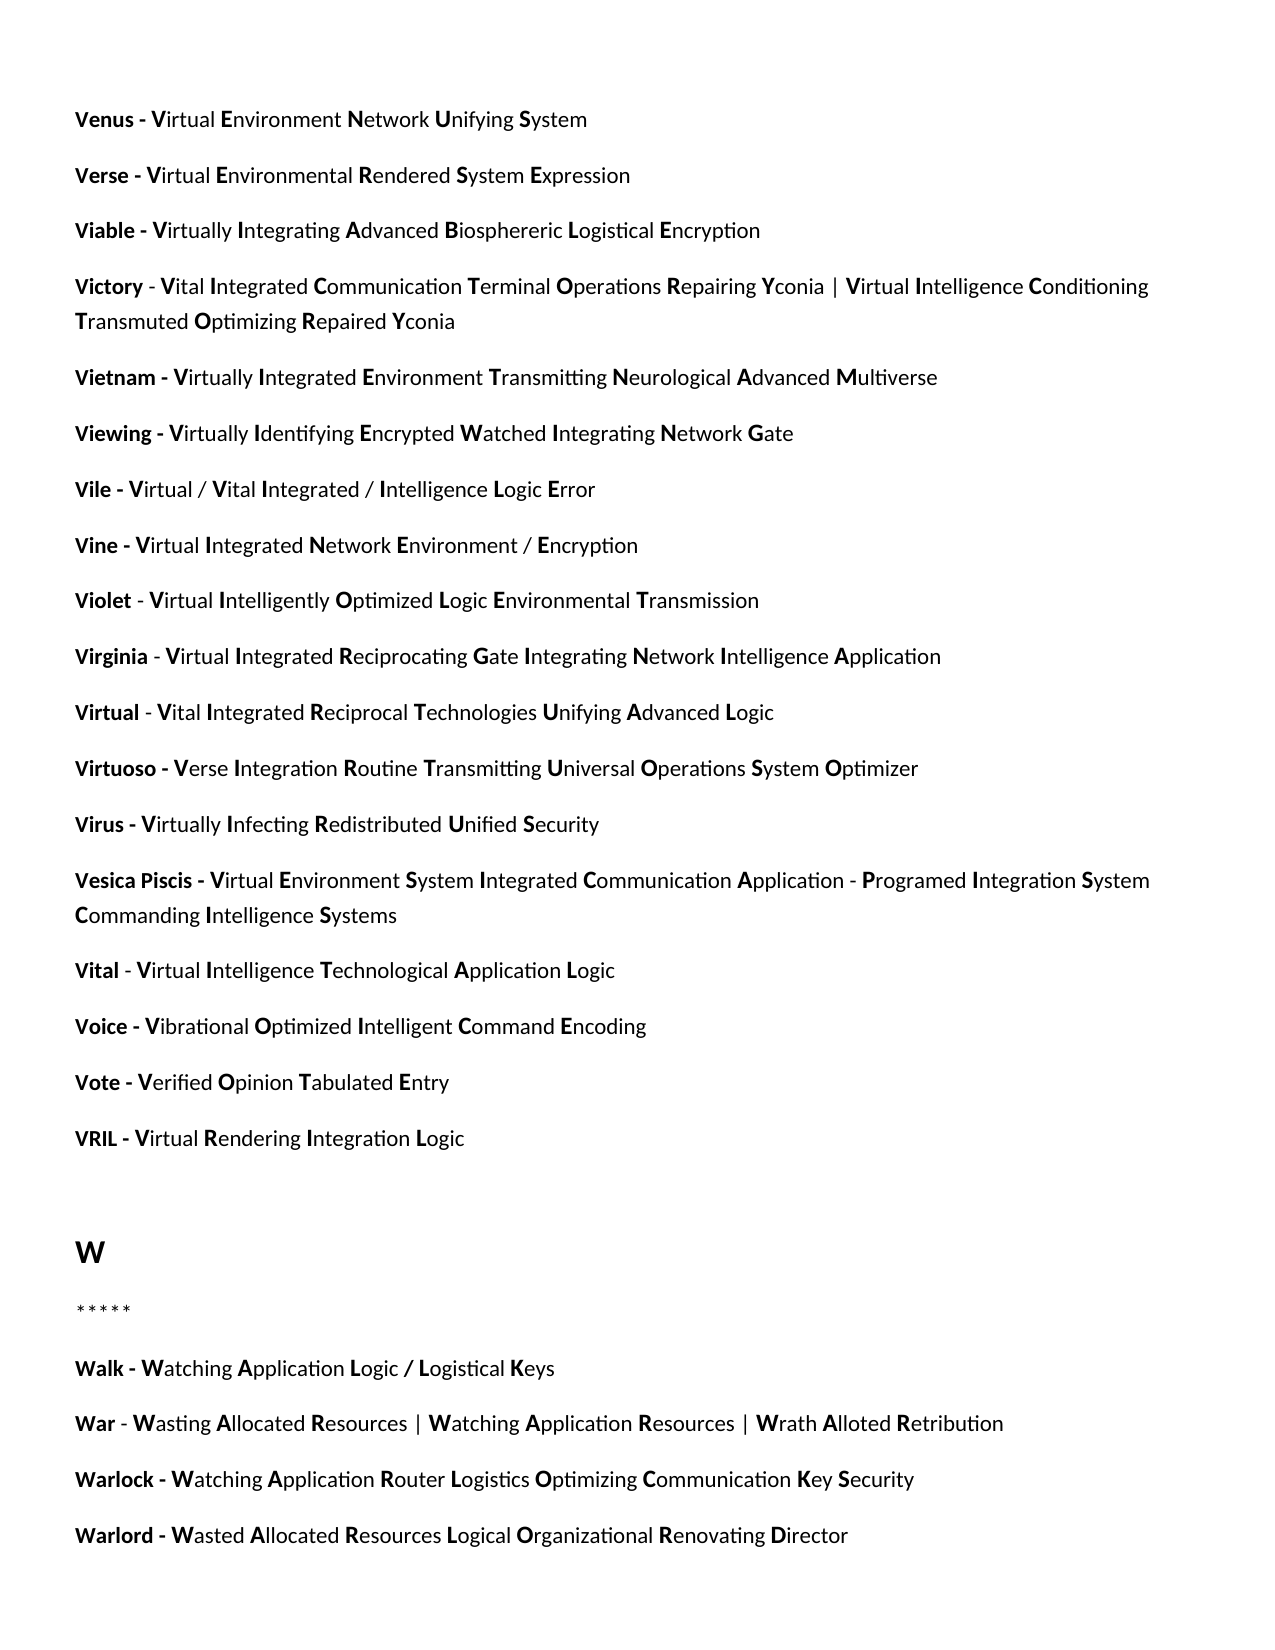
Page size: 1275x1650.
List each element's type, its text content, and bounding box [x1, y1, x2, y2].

text Warlock - Watching Application Router Logistics Optimizing Communication Key Security [75, 1463, 1200, 1494]
text Virginia - Virtual Integrated Reciprocating Gate Integrating Network Intelligence Application [75, 641, 1200, 671]
text Viewing - Virtually Identifying Encrypted Watched Integrating Network Gate [75, 417, 1200, 448]
text ***** [75, 1299, 1200, 1327]
text Virus - Virtually Infecting Redistributed Unified Security [75, 808, 1200, 838]
text Venus - Virtual Environment Network Unifying System [75, 103, 1200, 133]
text Vietnam - Virtually Integrated Environment Transmitting Neurological Advanced Multiverse [75, 361, 1200, 392]
text Vile - Virtual / Vital Integrated / Intelligence Logic Error [75, 473, 1200, 503]
text W [75, 1231, 1200, 1272]
text Virtual - Vital Integrated Reciprocal Technologies Unifying Advanced Logic [75, 696, 1200, 727]
text VRIL - Virtual Rendering Integration Logic [75, 1122, 1200, 1153]
text Violet - Virtual Intelligently Optimized Logic Environmental Transmission [75, 585, 1200, 615]
text Viable - Virtually Integrating Advanced Biosphereric Logistical Encryption [75, 215, 1200, 245]
text Voice - Vibrational Optimized Intelligent Command Encoding [75, 1011, 1200, 1041]
text Victory - Vital Integrated Communication Terminal Operations Repairing Yconia | Virtual Intelligence Conditioning Transmuted Optimizing Repaired Yconia [75, 271, 1200, 336]
text Vote - Verified Opinion Tabulated Entry [75, 1066, 1200, 1097]
text Vine - Virtual Integrated Network Environment / Encryption [75, 529, 1200, 559]
text Vital - Virtual Intelligence Technological Application Logic [75, 955, 1200, 985]
text War - Wasting Allocated Resources | Watching Application Resources | Wrath Alloted Retribution [75, 1407, 1200, 1438]
text Virtuoso - Verse Integration Routine Transmitting Universal Operations System Optimizer [75, 752, 1200, 783]
text Walk - Watching Application Logic / Logistical Keys [75, 1352, 1200, 1382]
text Vesica Piscis - Virtual Environment System Integrated Communication Application - Programed Integration System Commanding Intelligence Systems [75, 864, 1200, 929]
text Warlord - Wasted Allocated Resources Logical Organizational Renovating Director [75, 1519, 1200, 1550]
text Verse - Virtual Environmental Rendered System Expression [75, 159, 1200, 189]
